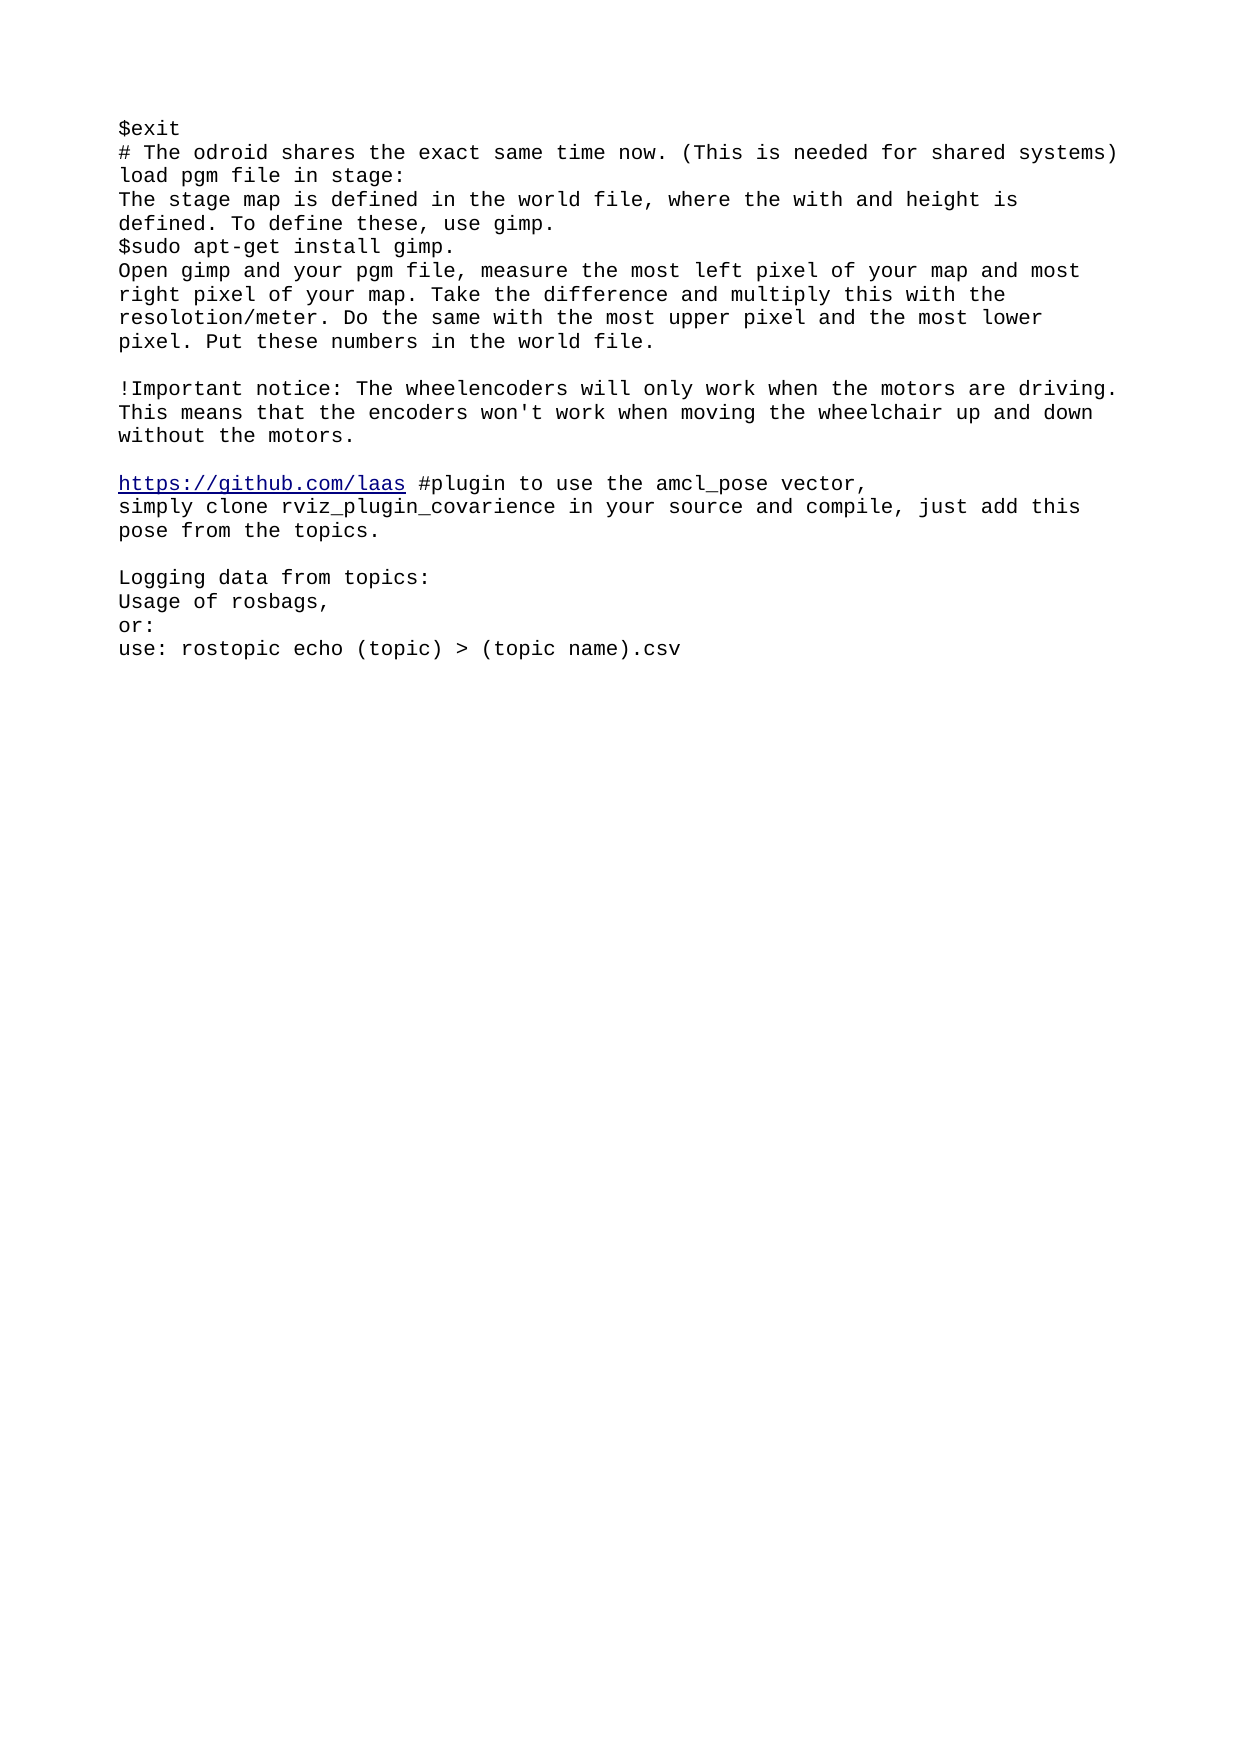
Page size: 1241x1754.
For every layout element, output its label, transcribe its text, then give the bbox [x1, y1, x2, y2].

text The stage map is defined in the world file, where the with and height is defined. To define these, use gimp. [118, 189, 1122, 236]
text or: [118, 615, 1122, 638]
text use: rostopic echo (topic) > (topic name).csv [118, 638, 1122, 662]
text https://github.com/laas #plugin to use the amcl_pose vector, [118, 473, 1122, 496]
text load pgm file in stage: [118, 165, 1122, 189]
text Logging data from topics: Usage of rosbags, [118, 567, 1122, 615]
text # The odroid shares the exact same time now. (This is needed for shared systems) [118, 142, 1122, 165]
text $exit [118, 118, 1122, 142]
text $sudo apt-get install gimp. [118, 236, 1122, 260]
text Open gimp and your pgm file, measure the most left pixel of your map and most right pixel of your map. Take the difference and multiply this with the resolotion/meter. Do the same with the most upper pixel and the most lower pixel. Put these numbers in the world file. [118, 260, 1122, 354]
text !Important notice: The wheelencoders will only work when the motors are driving. This means that the encoders won't work when moving the wheelchair up and down without the motors. [118, 378, 1122, 449]
text simply clone rviz_plugin_covarience in your source and compile, just add this pose from the topics. [118, 496, 1122, 544]
